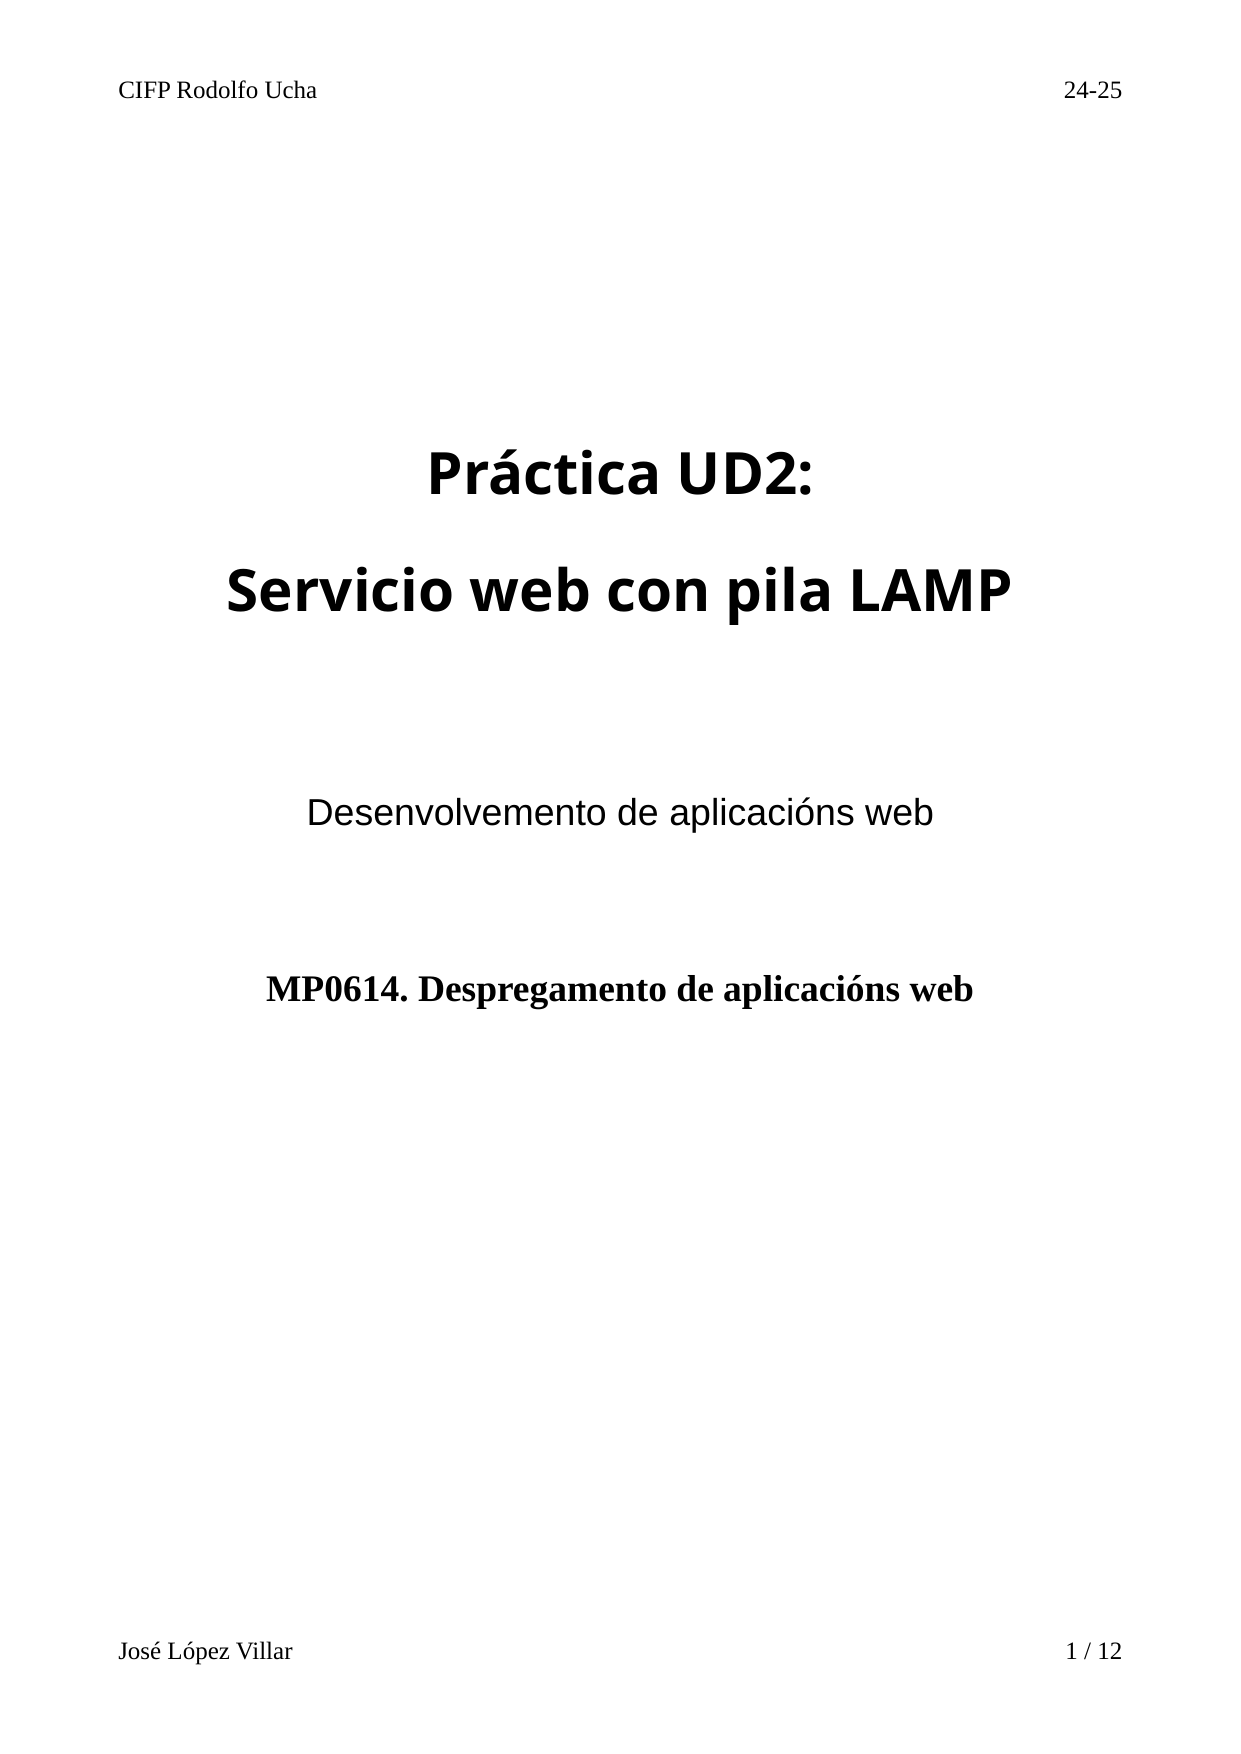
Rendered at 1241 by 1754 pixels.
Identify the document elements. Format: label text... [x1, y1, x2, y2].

text Práctica UD2: [118, 432, 1122, 511]
text Servicio web con pila LAMP [118, 549, 1122, 628]
text MP0614. Despregamento de aplicacións web [118, 967, 1122, 1010]
text Desenvolvemento de aplicacións web [118, 790, 1122, 833]
